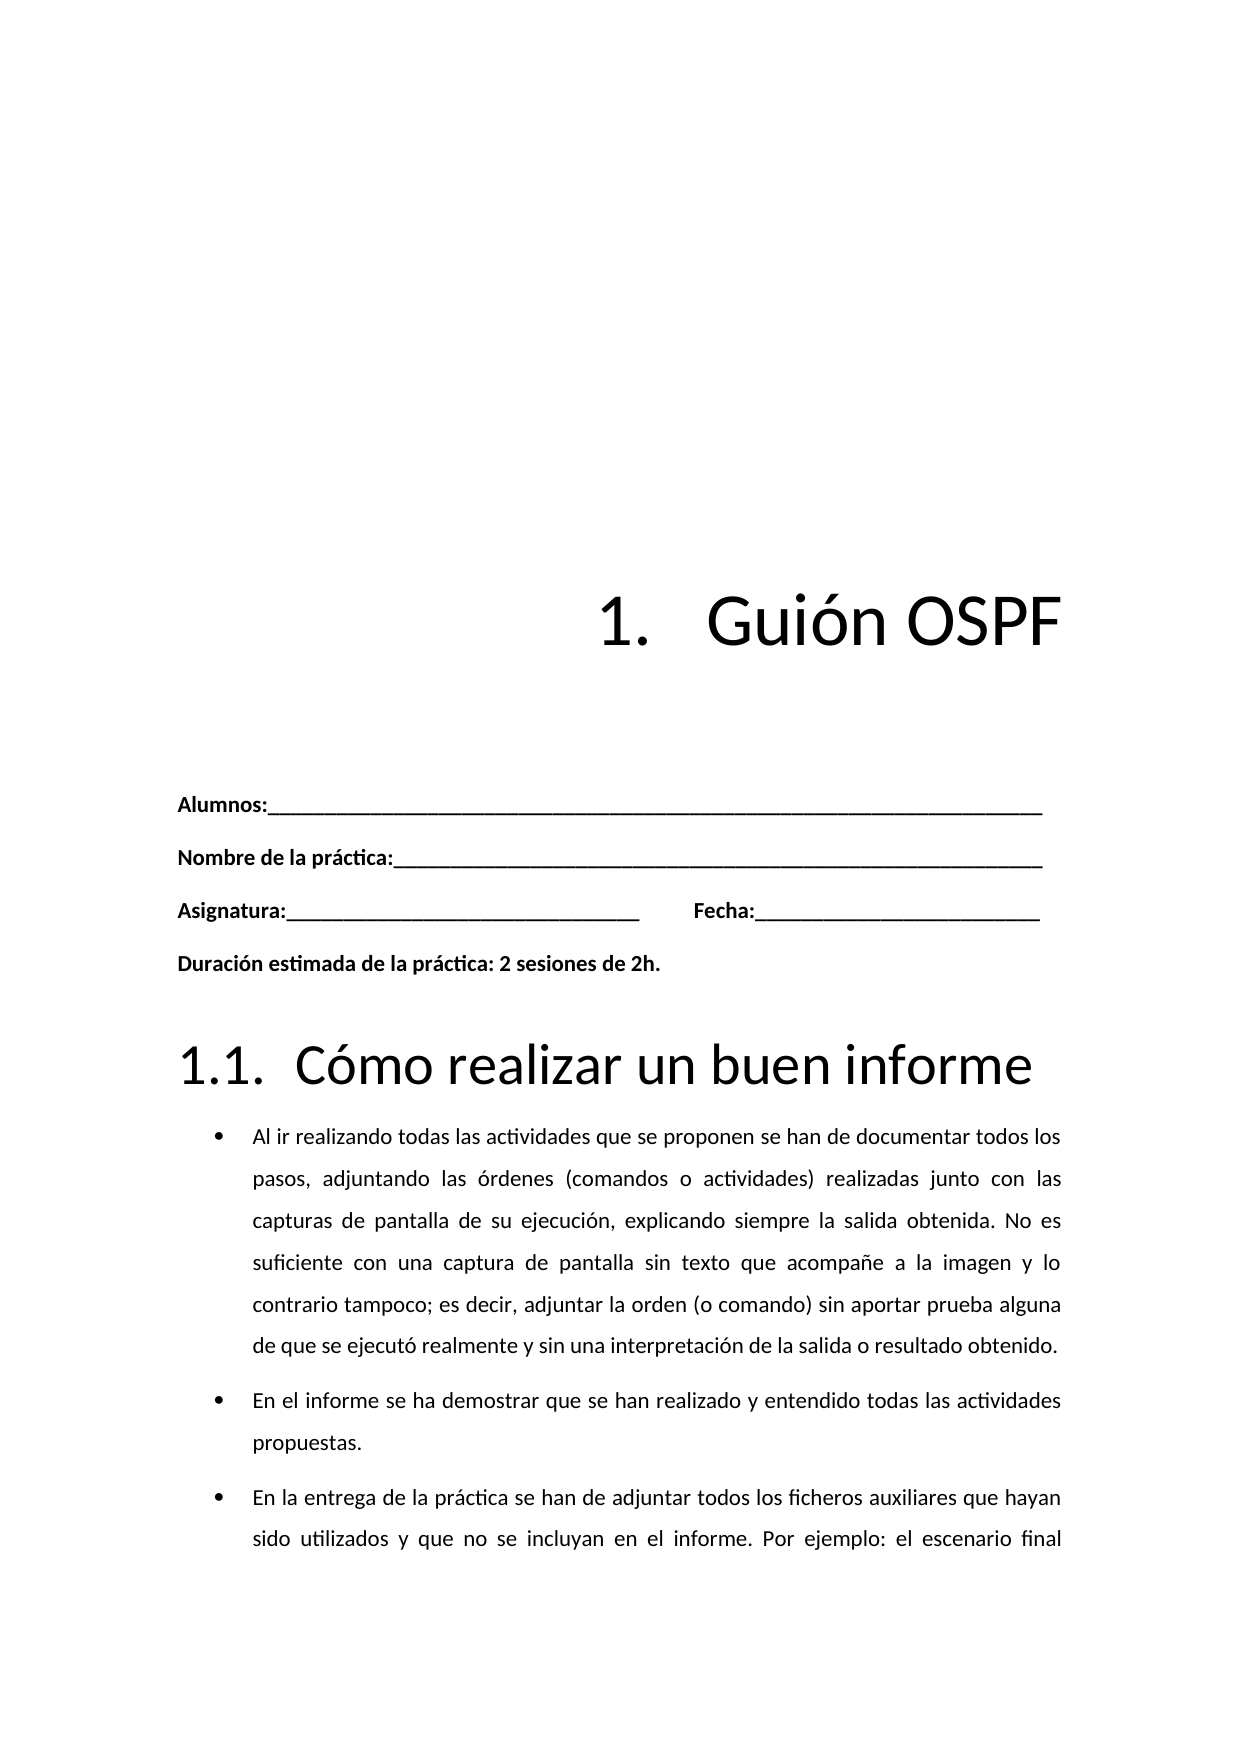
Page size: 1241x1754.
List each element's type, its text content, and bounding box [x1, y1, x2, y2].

subtitle Cómo realizar un buen informe [177, 1027, 1063, 1099]
text Asignatura:_______________________________ Fecha:_________________________ [177, 896, 1063, 924]
text Duración estimada de la práctica: 2 sesiones de 2h. [177, 949, 1063, 977]
list Al ir realizando todas las actividades que se proponen se han de documentar todos los pasos, adjuntando las órdenes (comandos o actividades) realizadas junto con las capturas de pantalla de su ejecución, explicando siempre la salida obtenida. No es suficiente con una captura de pantalla sin texto que acompañe a la imagen y lo contrario tampoco; es decir, adjuntar la orden (o comando) sin aportar prueba alguna de que se ejecutó realmente y sin una interpretación de la salida o resultado obtenido. [215, 1122, 1063, 1360]
list En el informe se ha demostrar que se han realizado y entendido todas las actividades propuestas. [215, 1386, 1063, 1456]
text Alumnos:____________________________________________________________________ [177, 790, 1063, 818]
text Nombre de la práctica:_________________________________________________________ [177, 843, 1063, 871]
subtitle Guión OSPF [177, 573, 1063, 664]
list En la entrega de la práctica se han de adjuntar todos los ficheros auxiliares que hayan sido utilizados y que no se incluyan en el informe. Por ejemplo: el escenario final [215, 1483, 1063, 1553]
